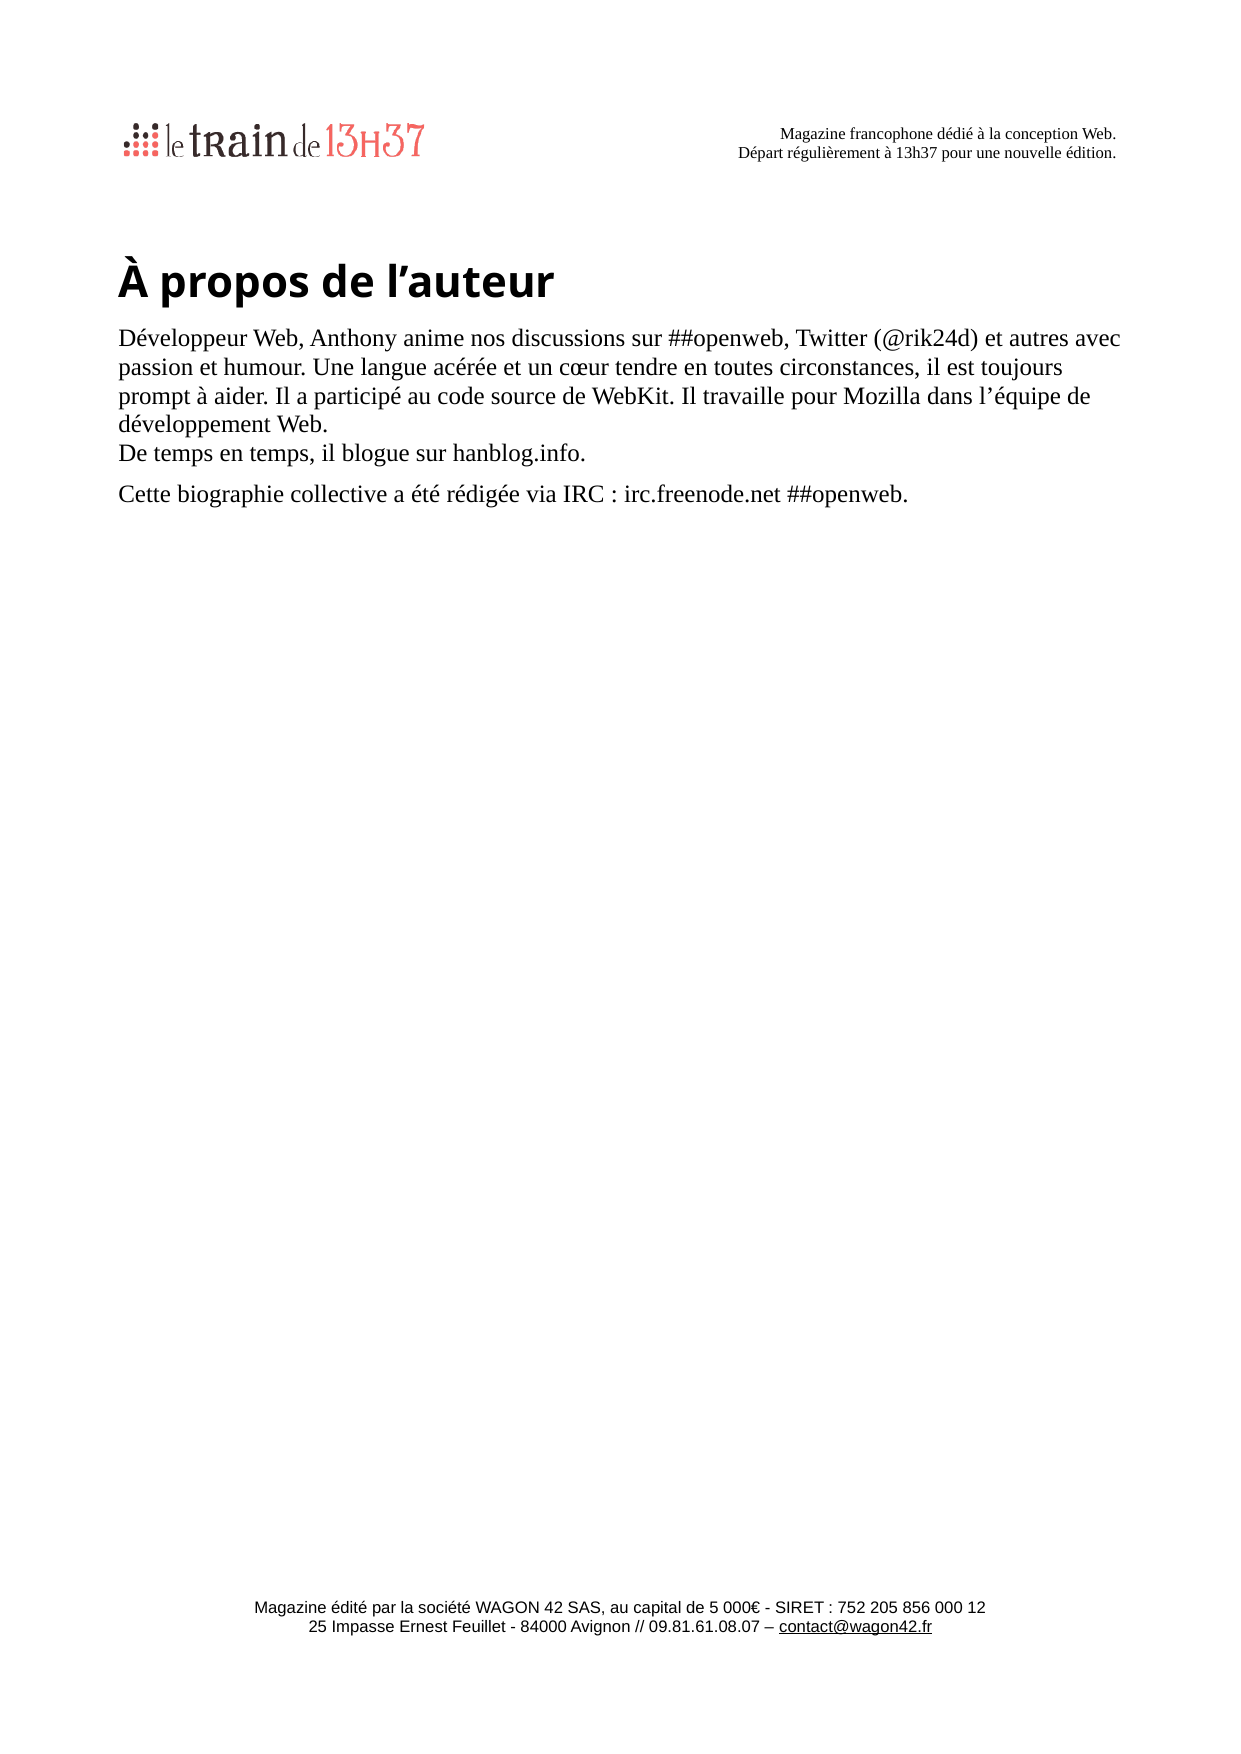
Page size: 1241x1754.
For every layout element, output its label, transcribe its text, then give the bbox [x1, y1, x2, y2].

text Développeur Web, Anthony anime nos discussions sur ##openweb, Twitter (@rik24d) et autres avec passion et humour. Une langue acérée et un cœur tendre en toutes circonstances, il est toujours prompt à aider. Il a participé au code source de WebKit. Il travaille pour Mozilla dans l’équipe de développement Web. [118, 323, 1122, 438]
text Cette biographie collective a été rédigée via IRC : irc.freenode.net ##openweb. [118, 479, 1122, 508]
subtitle À propos de l’auteur [118, 251, 1122, 311]
text De temps en temps, il blogue sur hanblog.info. [118, 438, 1122, 467]
picture [123, 123, 425, 157]
